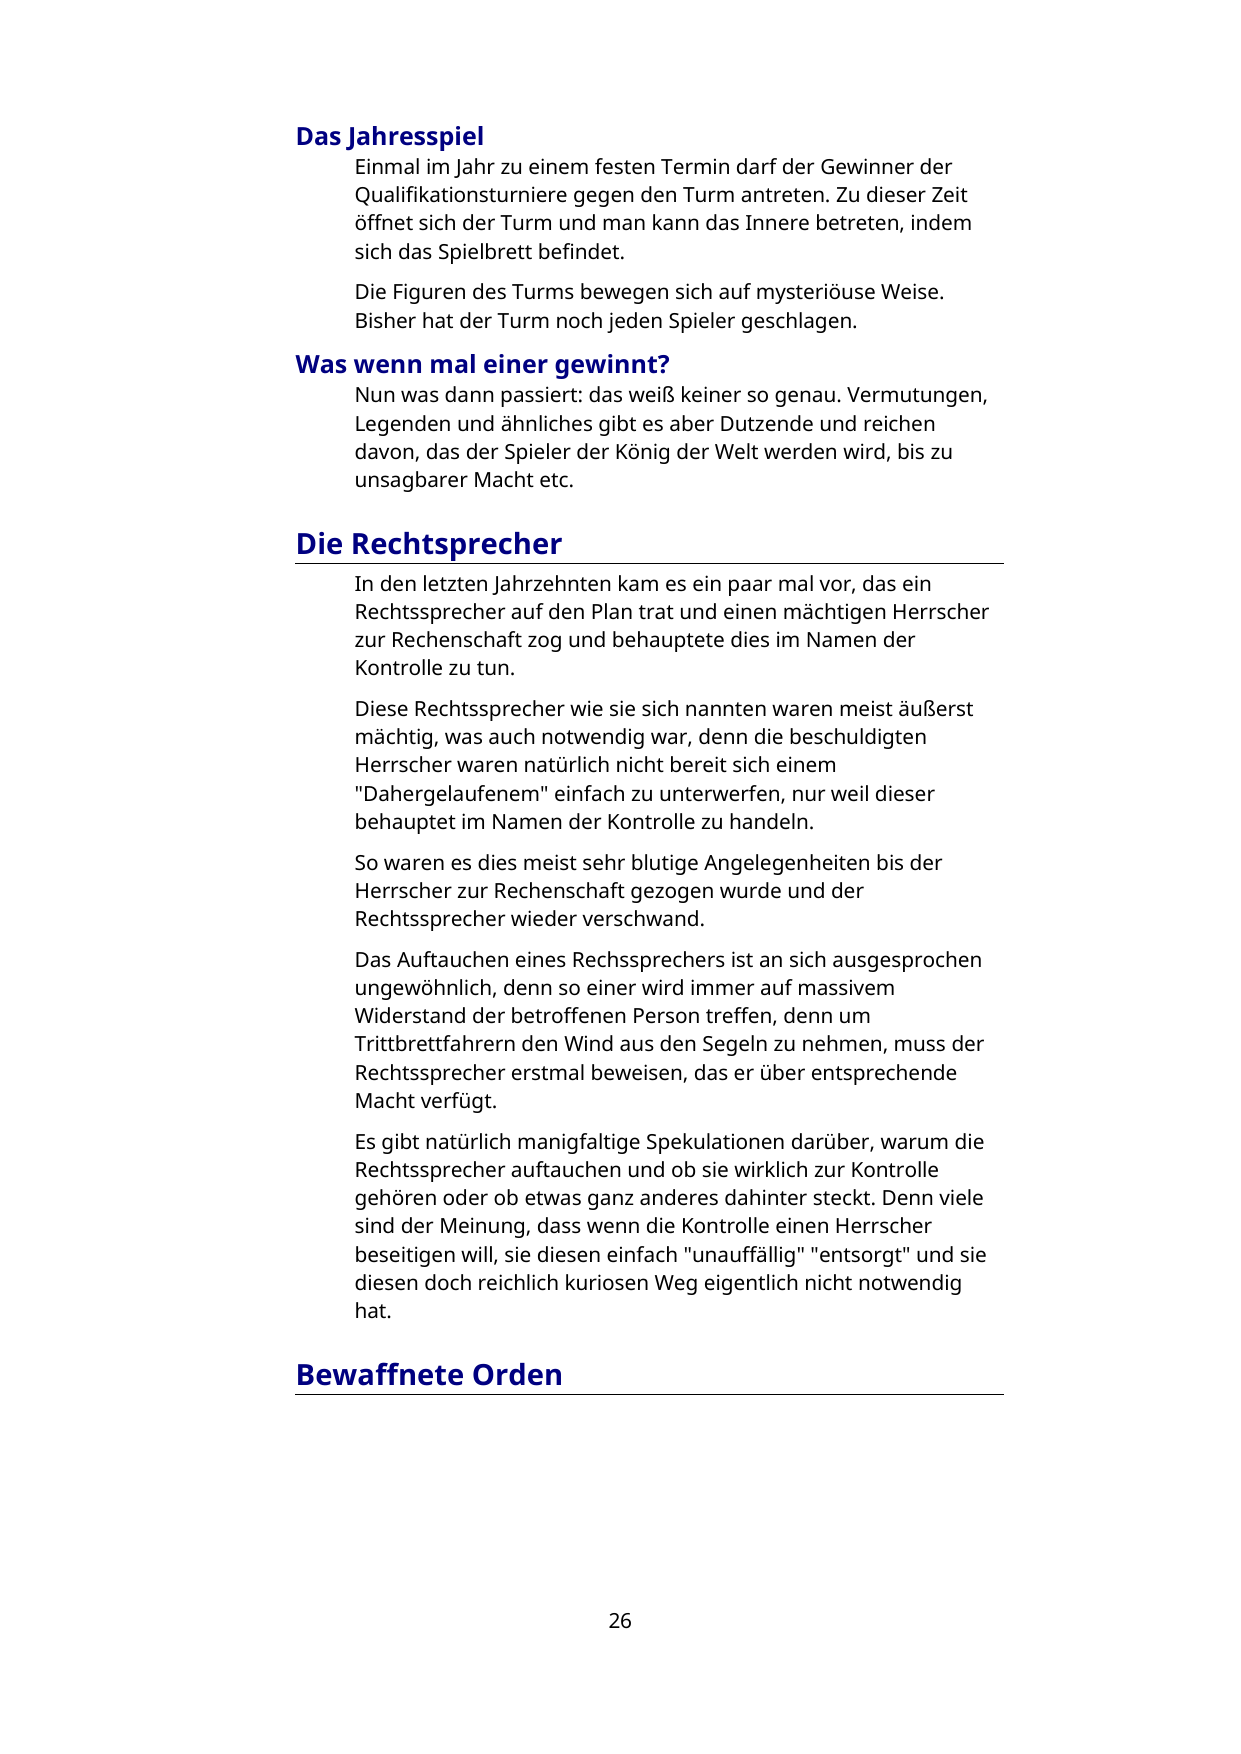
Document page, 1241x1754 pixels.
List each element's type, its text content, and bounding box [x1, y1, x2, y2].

subtitle Das Jahresspiel [295, 118, 1004, 152]
text Nun was dann passiert: das weiß keiner so genau. Vermutungen, Legenden und ähnliches gibt es aber Dutzende und reichen davon, das der Spieler der König der Welt werden wird, bis zu unsagbarer Macht etc. [354, 380, 1004, 493]
subtitle Die Rechtsprecher [295, 523, 1004, 563]
text Die Figuren des Turms bewegen sich auf mysteriöuse Weise. Bisher hat der Turm noch jeden Spieler geschlagen. [354, 277, 1004, 334]
text In den letzten Jahrzehnten kam es ein paar mal vor, das ein Rechtssprecher auf den Plan trat und einen mächtigen Herrscher zur Rechenschaft zog und behauptete dies im Namen der Kontrolle zu tun. [354, 569, 1004, 682]
text Diese Rechtssprecher wie sie sich nannten waren meist äußerst mächtig, was auch notwendig war, denn die beschuldigten Herrscher waren natürlich nicht bereit sich einem "Dahergelaufenem" einfach zu unterwerfen, nur weil dieser behauptet im Namen der Kontrolle zu handeln. [354, 694, 1004, 835]
text Das Auftauchen eines Rechssprechers ist an sich ausgesprochen ungewöhnlich, denn so einer wird immer auf massivem Widerstand der betroffenen Person treffen, denn um Trittbrettfahrern den Wind aus den Segeln zu nehmen, muss der Rechtssprecher erstmal beweisen, das er über entsprechende Macht verfügt. [354, 945, 1004, 1114]
text Einmal im Jahr zu einem festen Termin darf der Gewinner der Qualifikationsturniere gegen den Turm antreten. Zu dieser Zeit öffnet sich der Turm und man kann das Innere betreten, indem sich das Spielbrett befindet. [354, 152, 1004, 265]
subtitle Bewaffnete Orden [295, 1354, 1004, 1394]
text Es gibt natürlich manigfaltige Spekulationen darüber, warum die Rechtssprecher auftauchen und ob sie wirklich zur Kontrolle gehören oder ob etwas ganz anderes dahinter steckt. Denn viele sind der Meinung, dass wenn die Kontrolle einen Herrscher beseitigen will, sie diesen einfach "unauffällig" "entsorgt" und sie diesen doch reichlich kuriosen Weg eigentlich nicht notwendig hat. [354, 1127, 1004, 1324]
text So waren es dies meist sehr blutige Angelegenheiten bis der Herrscher zur Rechenschaft gezogen wurde und der Rechtssprecher wieder verschwand. [354, 848, 1004, 932]
subtitle Was wenn mal einer gewinnt? [295, 346, 1004, 380]
